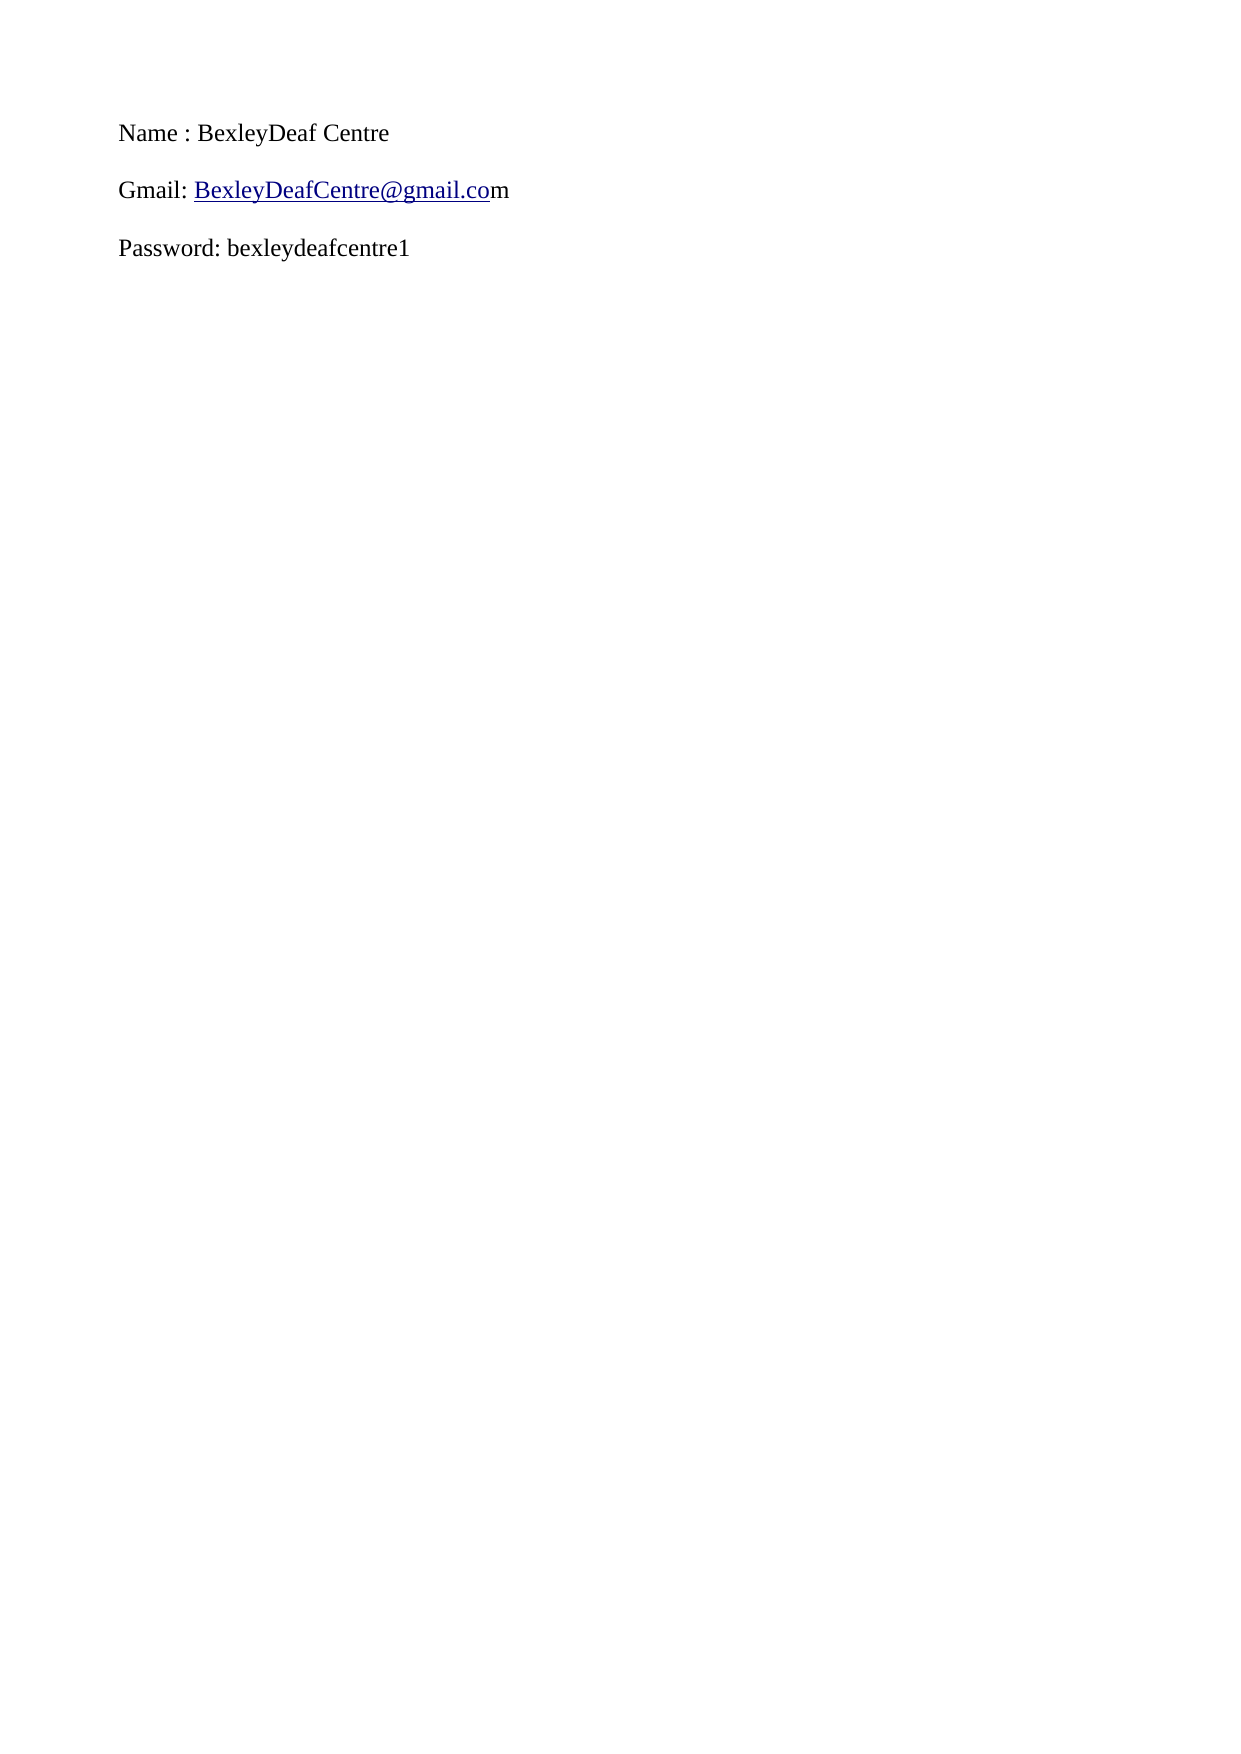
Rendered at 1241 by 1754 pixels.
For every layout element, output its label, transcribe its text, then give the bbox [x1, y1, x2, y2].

text Gmail: BexleyDeafCentre@gmail.com [118, 176, 1122, 204]
text Password: bexleydeafcentre1 [118, 233, 1122, 262]
text Name : BexleyDeaf Centre [118, 118, 1122, 147]
